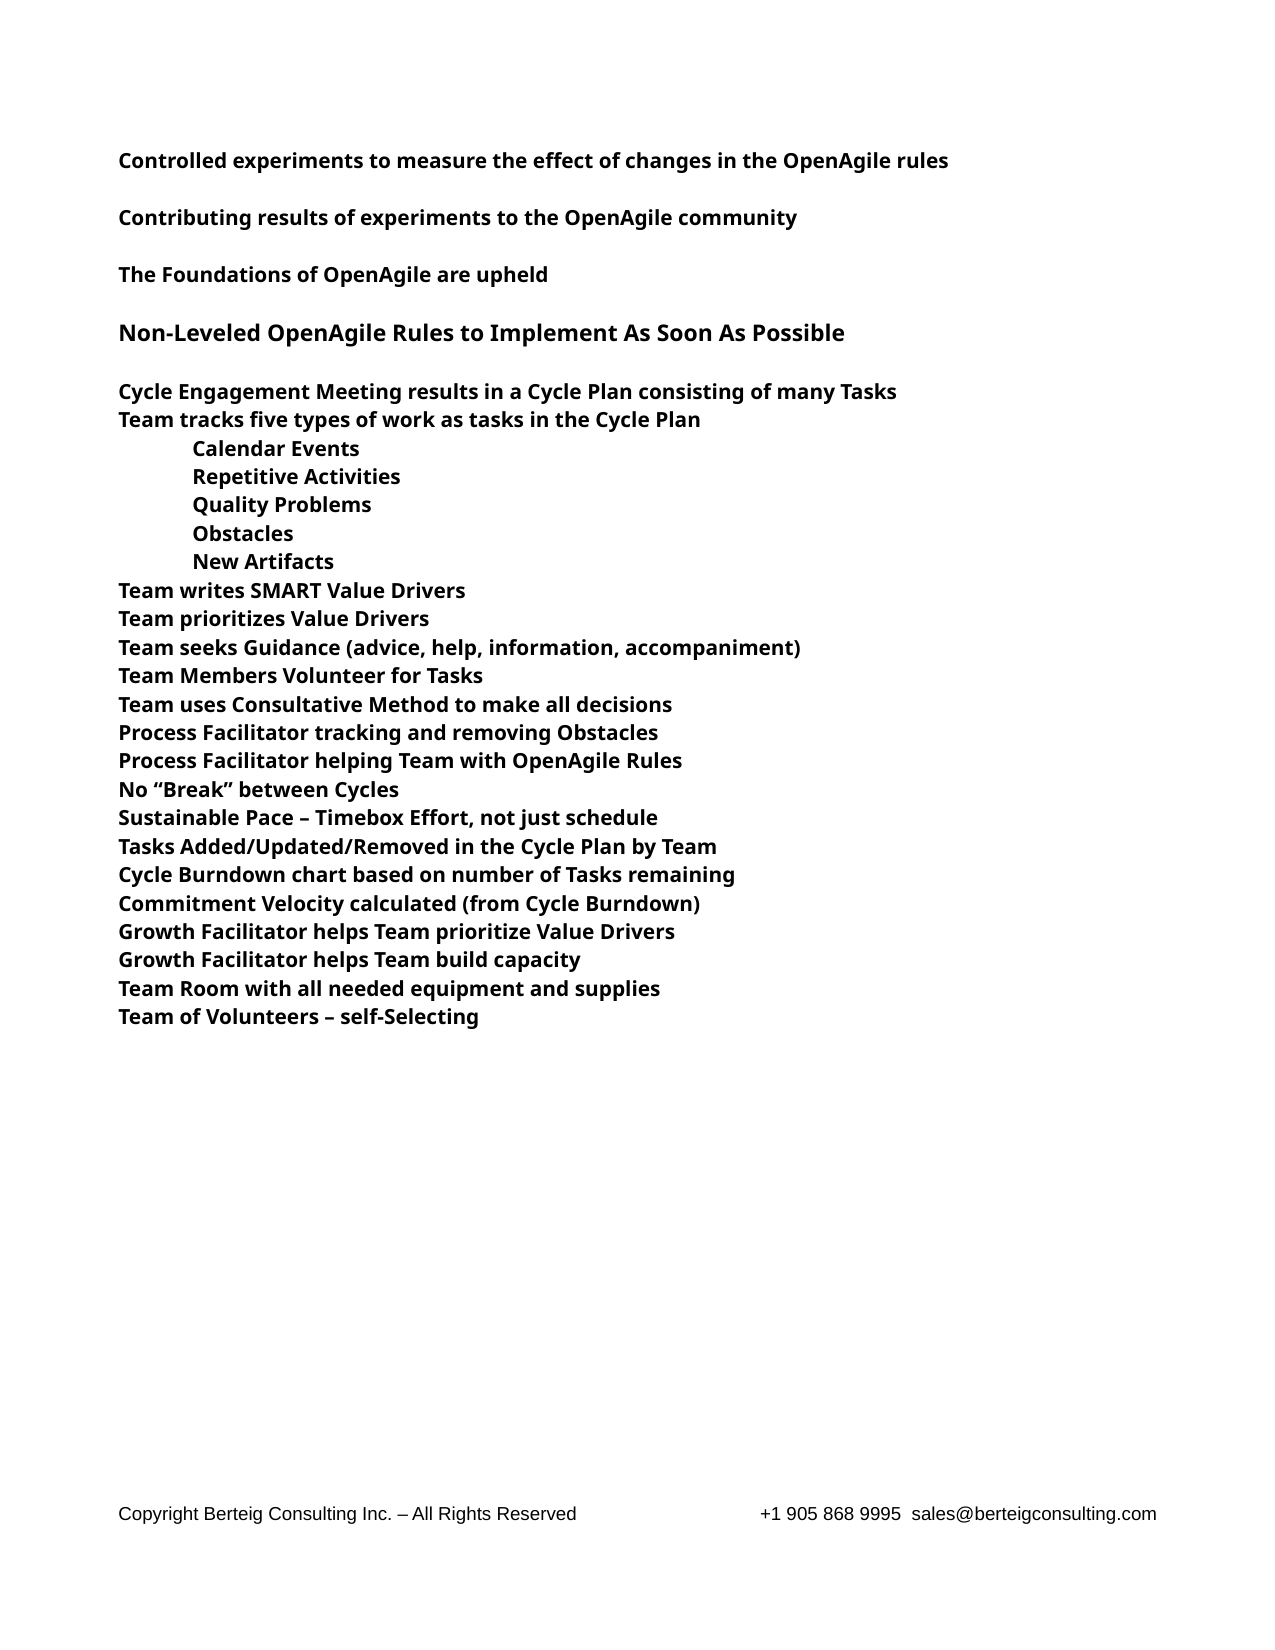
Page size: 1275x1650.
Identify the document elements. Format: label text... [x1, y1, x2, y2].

text Growth Facilitator helps Team prioritize Value Drivers [118, 917, 1157, 946]
text Growth Facilitator helps Team build capacity [118, 946, 1157, 974]
text Repetitive Activities [118, 462, 1157, 491]
text Calendar Events [118, 434, 1157, 462]
text The Foundations of OpenAgile are upheld [118, 260, 1157, 289]
text Team writes SMART Value Drivers [118, 576, 1157, 604]
text Obstacles [118, 519, 1157, 547]
text Cycle Engagement Meeting results in a Cycle Plan consisting of many Tasks [118, 377, 1157, 405]
text Process Facilitator tracking and removing Obstacles [118, 718, 1157, 747]
text Team prioritizes Value Drivers [118, 604, 1157, 633]
text New Artifacts [118, 547, 1157, 576]
text Commitment Velocity calculated (from Cycle Burndown) [118, 889, 1157, 917]
text Cycle Burndown chart based on number of Tasks remaining [118, 860, 1157, 889]
text Tasks Added/Updated/Removed in the Cycle Plan by Team [118, 832, 1157, 860]
text Controlled experiments to measure the effect of changes in the OpenAgile rules [118, 147, 1157, 175]
text Team tracks five types of work as tasks in the Cycle Plan [118, 405, 1157, 434]
text Team uses Consultative Method to make all decisions [118, 690, 1157, 718]
text Team seeks Guidance (advice, help, information, accompaniment) [118, 633, 1157, 661]
text Sustainable Pace – Timebox Effort, not just schedule [118, 803, 1157, 832]
text Quality Problems [118, 491, 1157, 519]
text Non-Leveled OpenAgile Rules to Implement As Soon As Possible [118, 317, 1157, 348]
text Team Room with all needed equipment and supplies [118, 974, 1157, 1002]
text No “Break” between Cycles [118, 775, 1157, 803]
text Team Members Volunteer for Tasks [118, 661, 1157, 690]
text Team of Volunteers – self-Selecting [118, 1002, 1157, 1031]
text Contributing results of experiments to the OpenAgile community [118, 203, 1157, 232]
text Process Facilitator helping Team with OpenAgile Rules [118, 747, 1157, 775]
